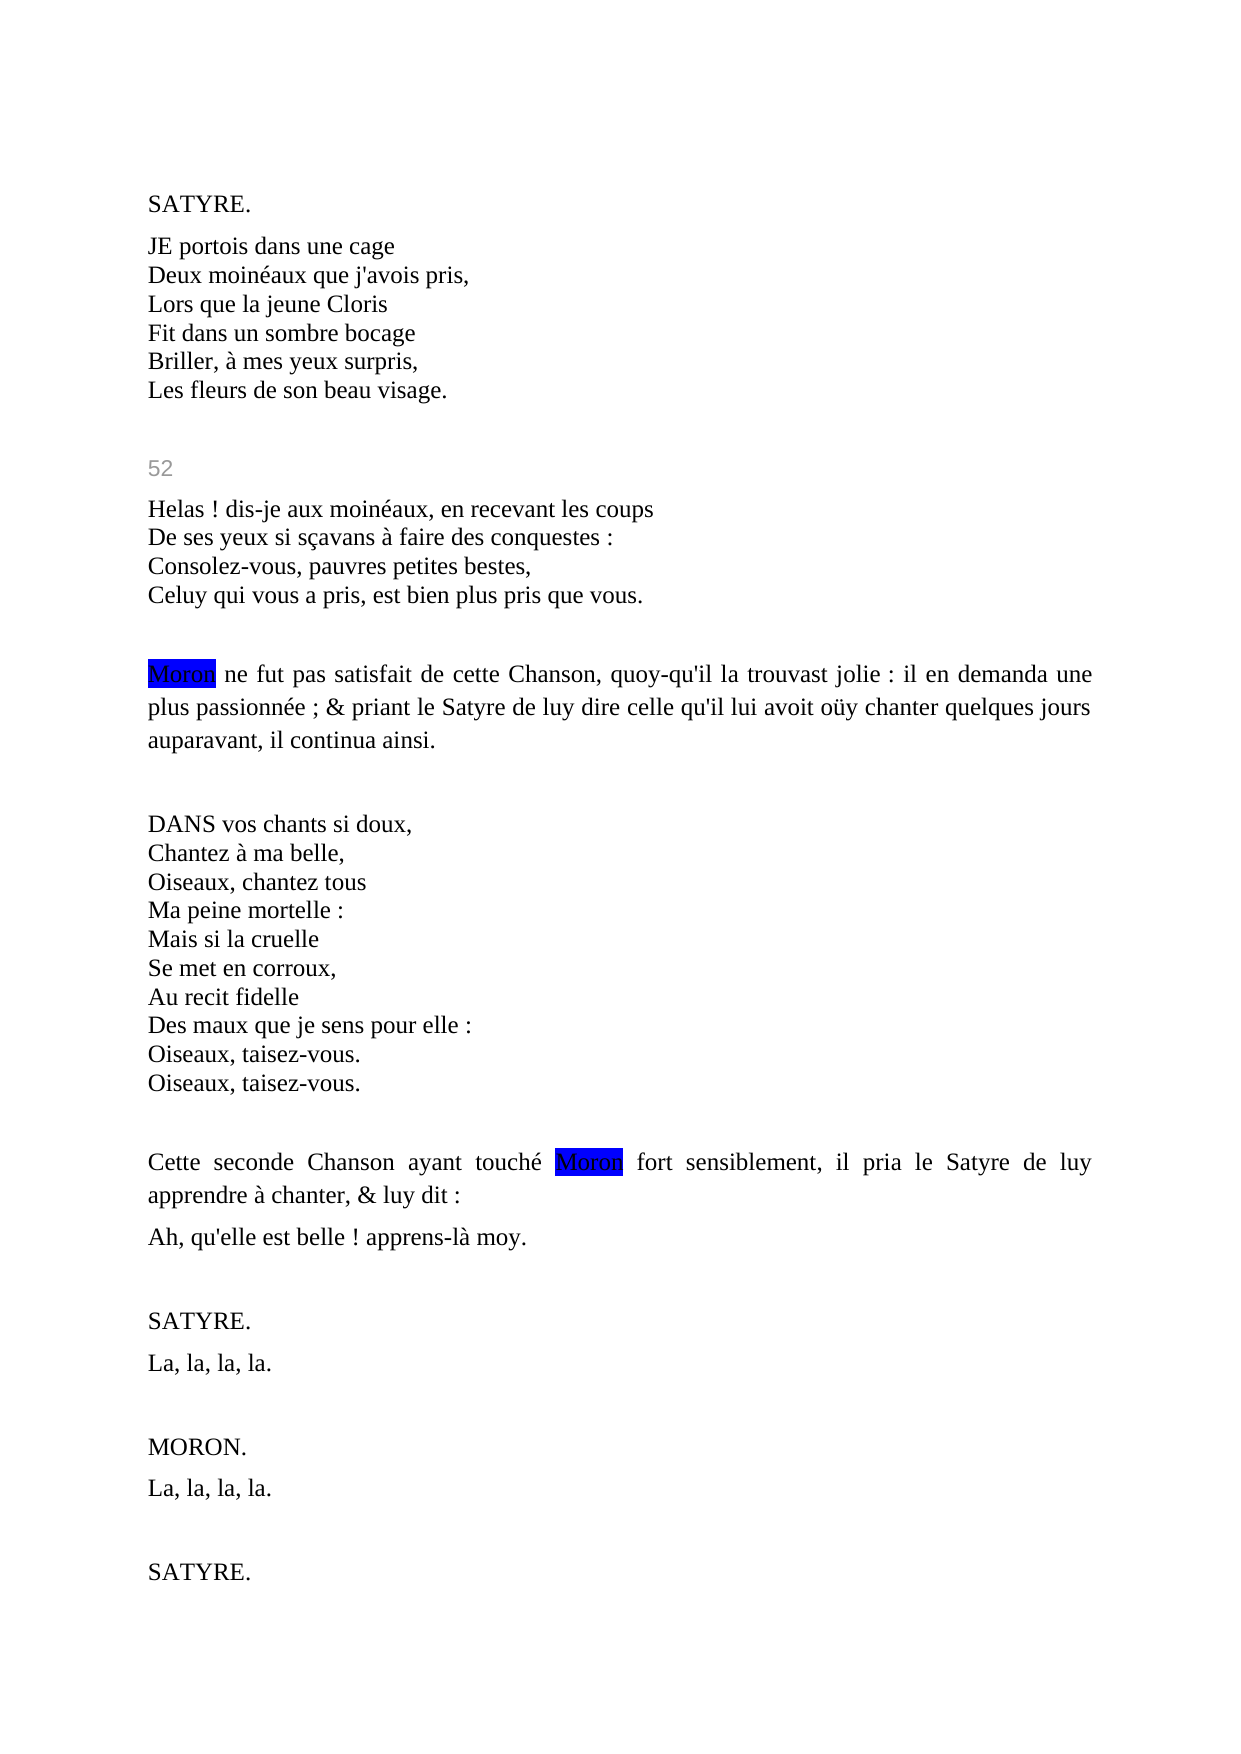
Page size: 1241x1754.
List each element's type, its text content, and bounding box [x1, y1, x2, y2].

text Des maux que je sens pour elle : [148, 1010, 1093, 1039]
text Ah, qu'elle est belle ! apprens-là moy. [148, 1222, 1093, 1251]
text Deux moinéaux que j'avois pris, [148, 260, 1093, 289]
text Cette seconde Chanson ayant touché Moron fort sensiblement, il pria le Satyre de luy apprendre à chanter, & luy dit : [148, 1147, 1093, 1209]
text Au recit fidelle [148, 982, 1093, 1010]
text De ses yeux si sçavans à faire des conquestes : [148, 522, 1093, 551]
text Oiseaux, taisez-vous. [148, 1039, 1093, 1068]
text Briller, à mes yeux surpris, [148, 346, 1093, 375]
text Moron ne fut pas satisfait de cette Chanson, quoy-qu'il la trouvast jolie : il en demanda une plus passionnée ; & priant le Satyre de luy dire celle qu'il lui avoit oüy chanter quelques jours auparavant, il continua ainsi. [148, 659, 1093, 754]
text Oiseaux, taisez-vous. [148, 1068, 1093, 1097]
text Fit dans un sombre bocage [148, 318, 1093, 346]
text Celuy qui vous a pris, est bien plus pris que vous. [148, 580, 1093, 609]
text Helas ! dis-je aux moinéaux, en recevant les coups [148, 494, 1093, 522]
text 52 [148, 454, 1093, 481]
text Mais si la cruelle [148, 924, 1093, 953]
text SATYRE. [148, 1306, 1093, 1335]
text SATYRE. [148, 189, 1093, 218]
text Ma peine mortelle : [148, 895, 1093, 924]
text DANS vos chants si doux, [148, 809, 1093, 838]
text La, la, la, la. [148, 1348, 1093, 1377]
text Consolez-vous, pauvres petites bestes, [148, 551, 1093, 580]
text JE portois dans une cage [148, 231, 1093, 260]
text Chantez à ma belle, [148, 838, 1093, 867]
text MORON. [148, 1432, 1093, 1460]
text Se met en corroux, [148, 953, 1093, 982]
text SATYRE. [148, 1557, 1093, 1586]
text Oiseaux, chantez tous [148, 867, 1093, 895]
text La, la, la, la. [148, 1473, 1093, 1502]
text Lors que la jeune Cloris [148, 289, 1093, 318]
text Les fleurs de son beau visage. [148, 375, 1093, 404]
